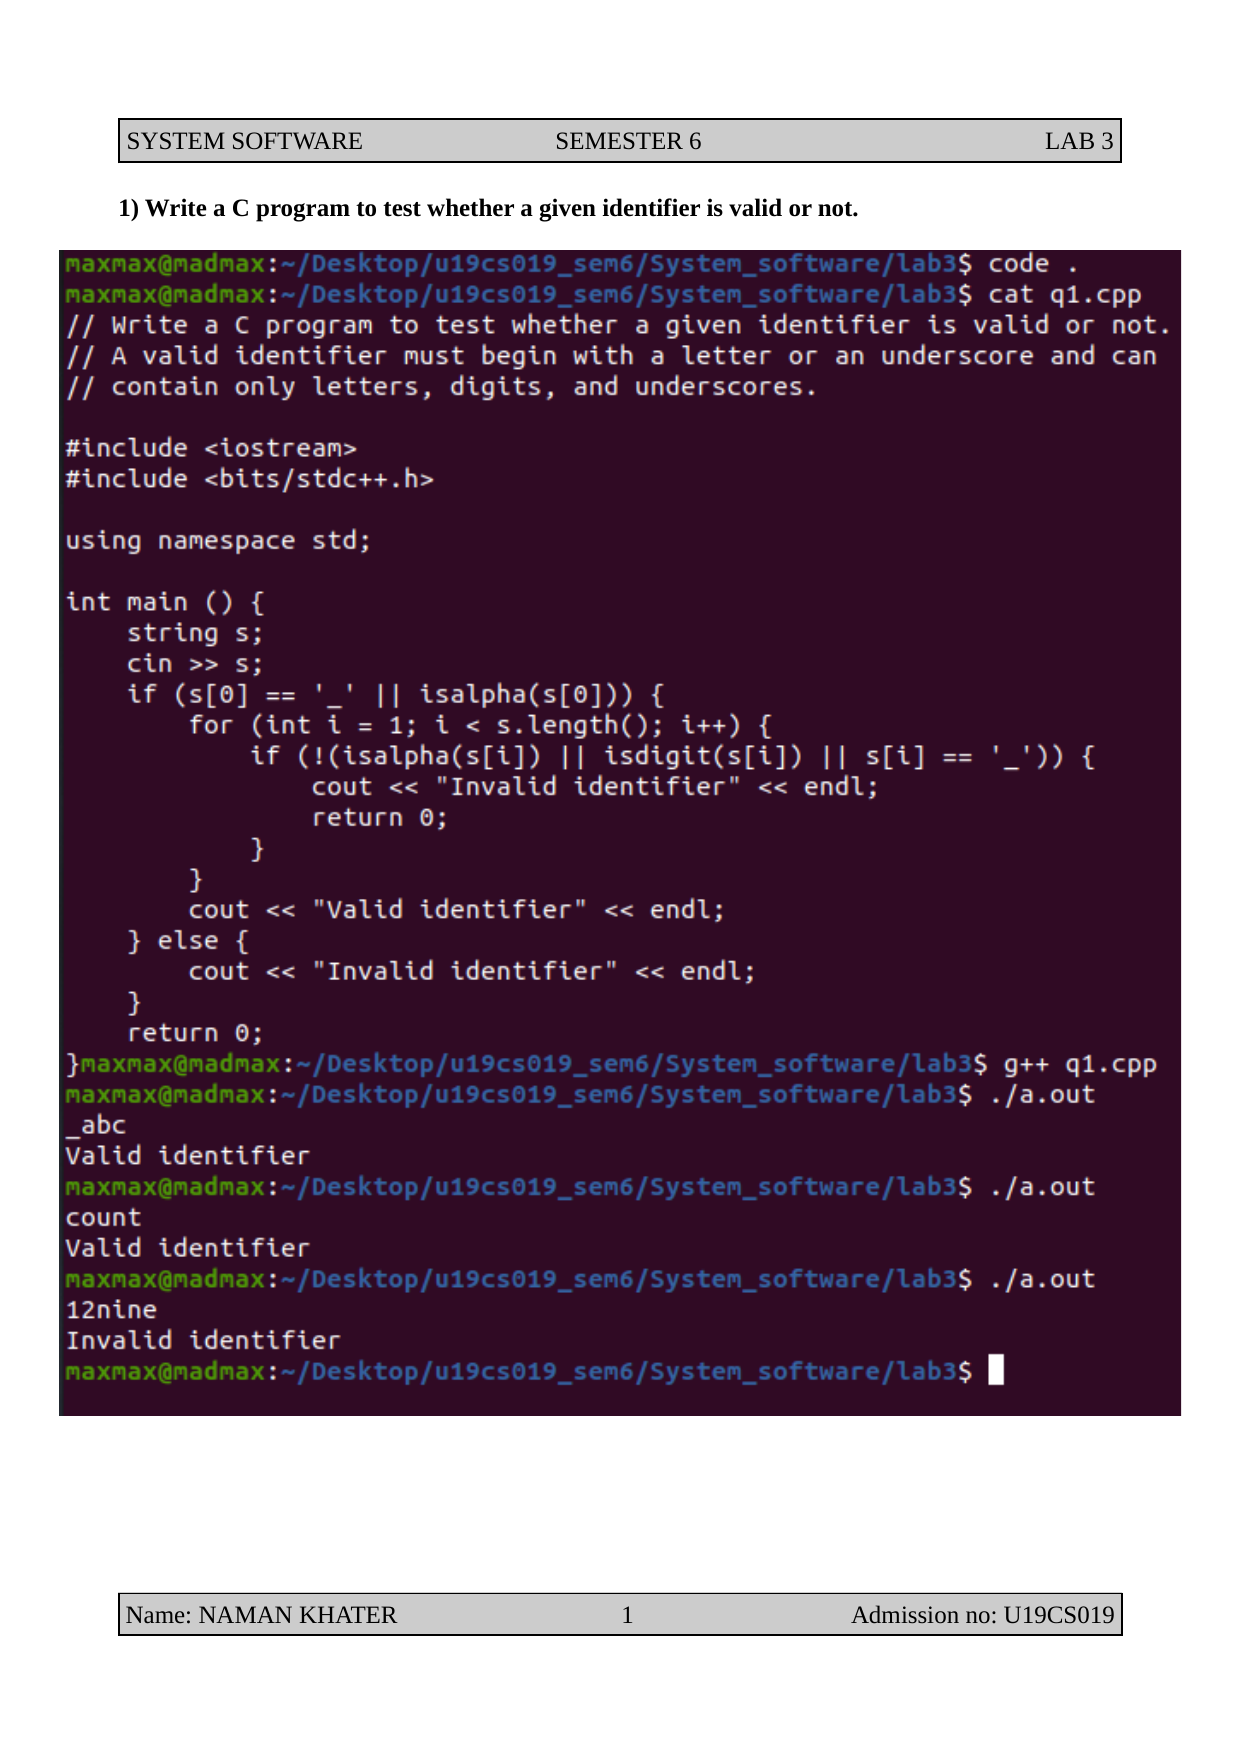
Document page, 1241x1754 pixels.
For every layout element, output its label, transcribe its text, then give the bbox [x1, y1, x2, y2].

picture [59, 250, 1182, 1416]
text 1) Write a C program to test whether a given identifier is valid or not. [118, 193, 1122, 222]
